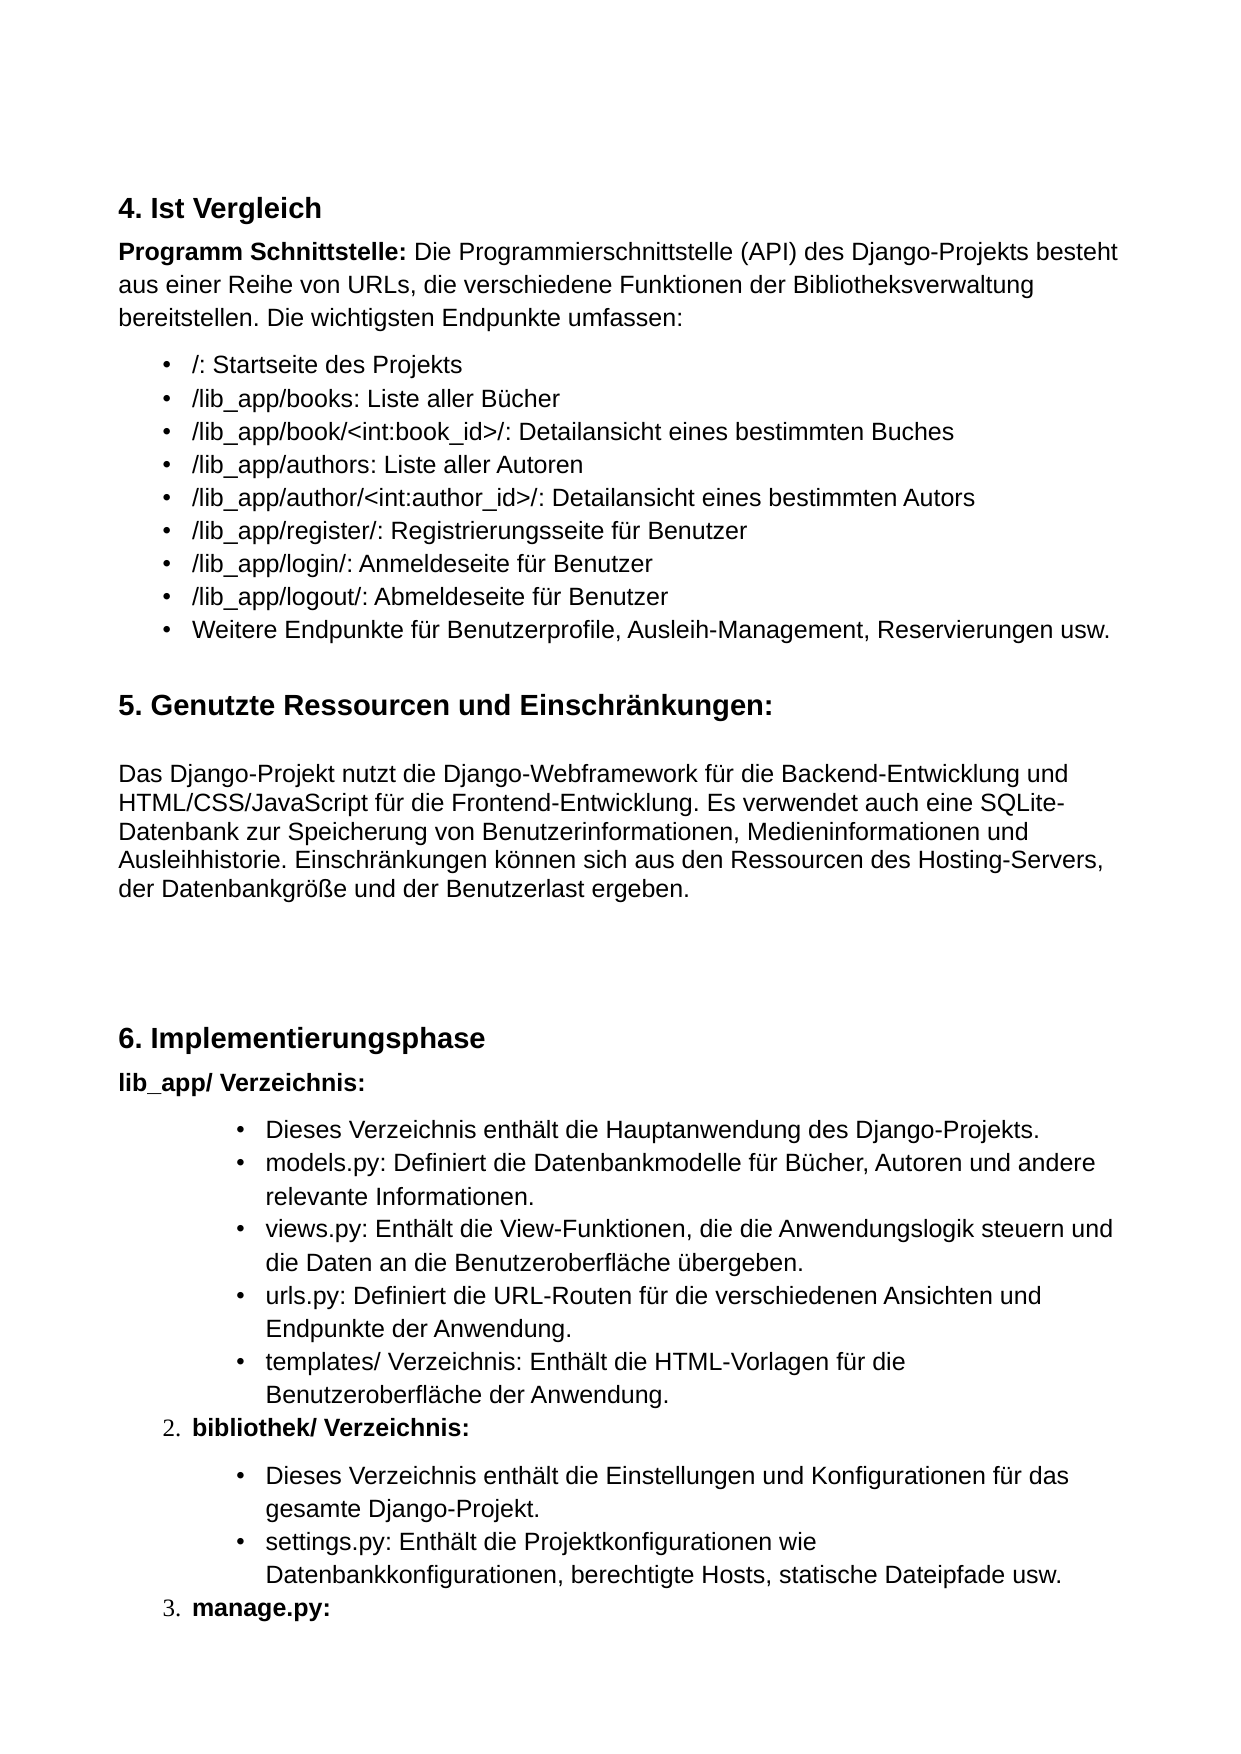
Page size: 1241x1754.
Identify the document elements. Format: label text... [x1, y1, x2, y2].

list Dieses Verzeichnis enthält die Hauptanwendung des Django-Projekts. [236, 1115, 1122, 1144]
list /: Startseite des Projekts [162, 350, 1122, 379]
list views.py: Enthält die View-Funktionen, die die Anwendungslogik steuern und die Daten an die Benutzeroberfläche übergeben. [236, 1214, 1122, 1276]
list settings.py: Enthält die Projektkonfigurationen wie Datenbankkonfigurationen, berechtigte Hosts, statische Dateipfade usw. [236, 1527, 1122, 1589]
list /lib_app/register/: Registrierungsseite für Benutzer [162, 516, 1122, 545]
list /lib_app/login/: Anmeldeseite für Benutzer [162, 549, 1122, 578]
subtitle 5. Genutzte Ressourcen und Einschränkungen: [118, 688, 1122, 722]
list models.py: Definiert die Datenbankmodelle für Bücher, Autoren und andere relevante Informationen. [236, 1148, 1122, 1210]
subtitle 4. Ist Vergleich [118, 191, 1122, 224]
list urls.py: Definiert die URL-Routen für die verschiedenen Ansichten und Endpunkte der Anwendung. [236, 1281, 1122, 1342]
list /lib_app/book/<int:book_id>/: Detailansicht eines bestimmten Buches [162, 417, 1122, 446]
subtitle 6. Implementierungsphase [118, 1022, 1122, 1055]
list manage.py: [162, 1593, 1122, 1622]
list /lib_app/authors: Liste aller Autoren [162, 450, 1122, 479]
list Weitere Endpunkte für Benutzerprofile, Ausleih-Management, Reservierungen usw. [162, 615, 1122, 644]
text lib_app/ Verzeichnis: [118, 1068, 1122, 1096]
subtitle Das Django-Projekt nutzt die Django-Webframework für die Backend-Entwicklung und HTML/CSS/JavaScript für die Frontend-Entwicklung. Es verwendet auch eine SQLite-Datenbank zur Speicherung von Benutzerinformationen, Medieninformationen und Ausleihhistorie. Einschränkungen können sich aus den Ressourcen des Hosting-Servers, der Datenbankgröße und der Benutzerlast ergeben. [118, 759, 1122, 903]
list templates/ Verzeichnis: Enthält die HTML-Vorlagen für die Benutzeroberfläche der Anwendung. [236, 1347, 1122, 1409]
list /lib_app/books: Liste aller Bücher [162, 383, 1122, 412]
list /lib_app/logout/: Abmeldeseite für Benutzer [162, 582, 1122, 611]
list /lib_app/author/<int:author_id>/: Detailansicht eines bestimmten Autors [162, 483, 1122, 512]
text Programm Schnittstelle: Die Programmierschnittstelle (API) des Django-Projekts besteht aus einer Reihe von URLs, die verschiedene Funktionen der Bibliotheksverwaltung bereitstellen. Die wichtigsten Endpunkte umfassen: [118, 237, 1122, 332]
list bibliothek/ Verzeichnis: [162, 1413, 1122, 1442]
list Dieses Verzeichnis enthält die Einstellungen und Konfigurationen für das gesamte Django-Projekt. [236, 1461, 1122, 1522]
